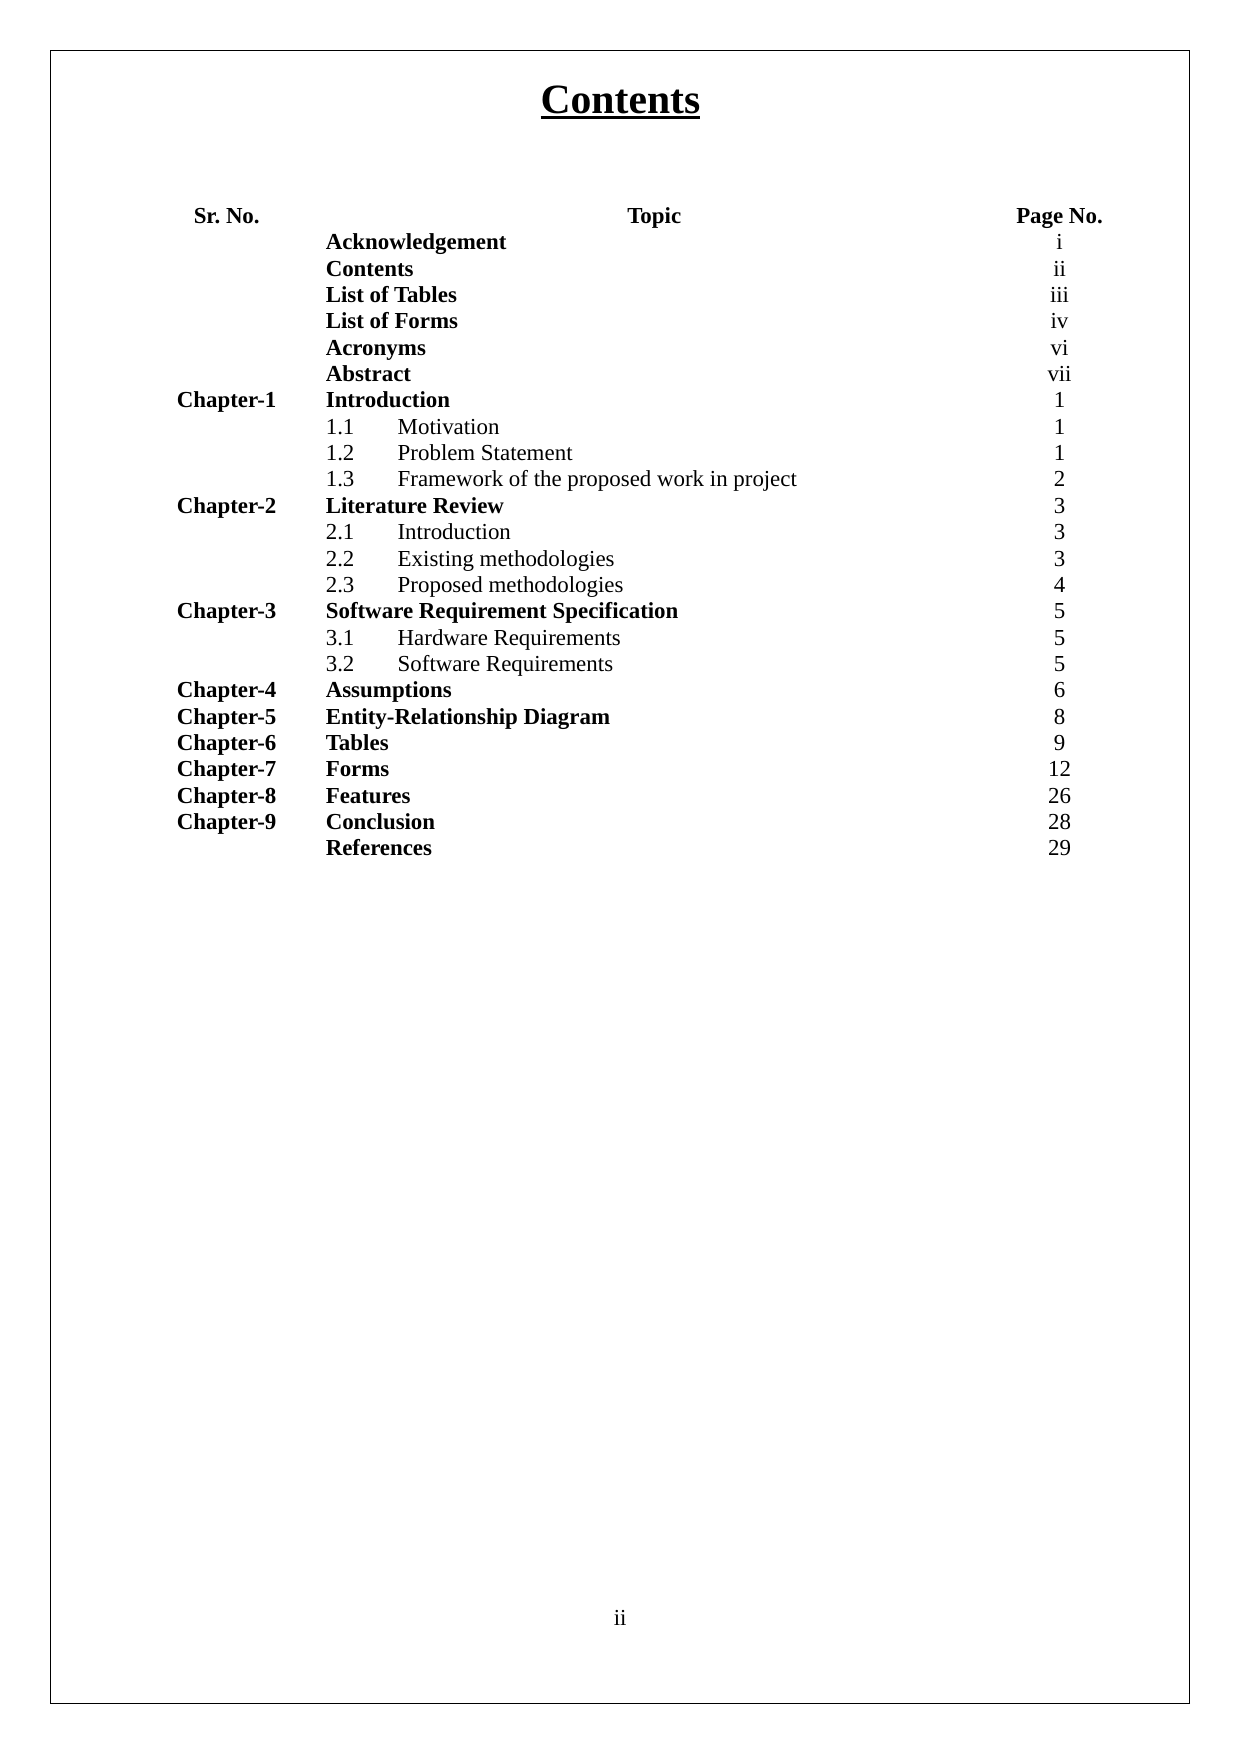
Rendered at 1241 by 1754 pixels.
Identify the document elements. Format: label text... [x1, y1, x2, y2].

table_cell [139, 545, 314, 571]
table_cell 3.2 [314, 650, 386, 676]
table_cell 1.3 [314, 466, 386, 492]
table_cell Assumptions [314, 676, 994, 703]
table_header Topic [314, 202, 994, 228]
table_cell [139, 334, 314, 360]
table_cell iv [994, 308, 1125, 334]
table_cell iii [994, 281, 1125, 307]
table_cell 3 [994, 492, 1125, 518]
table_cell Conclusion [314, 808, 994, 834]
table_cell 8 [994, 703, 1125, 729]
table_cell i [994, 228, 1125, 255]
table_cell Software Requirement Specification [314, 597, 994, 624]
table_cell Introduction [314, 386, 994, 413]
table_cell Acronyms [314, 334, 994, 360]
table_cell Acknowledgement [314, 228, 994, 255]
table_cell Features [314, 782, 994, 808]
table_cell Abstract [314, 360, 994, 386]
table_cell [139, 518, 314, 544]
table_cell Existing methodologies [386, 545, 994, 571]
table_cell [139, 228, 314, 255]
table_cell Chapter-2 [139, 492, 314, 518]
table_cell Forms [314, 755, 994, 782]
table_cell [139, 281, 314, 307]
table_cell vii [994, 360, 1125, 386]
table_cell Motivation [386, 413, 994, 439]
table_cell List of Tables [314, 281, 994, 307]
table_cell Chapter-7 [139, 755, 314, 782]
text Contents [150, 75, 1090, 123]
table_cell Chapter-6 [139, 729, 314, 755]
table_cell 1.1 [314, 413, 386, 439]
table_cell [139, 835, 314, 861]
table_cell Hardware Requirements [386, 624, 994, 650]
table_cell [139, 255, 314, 281]
table_header Sr. No. [139, 202, 314, 228]
table_cell 1 [994, 413, 1125, 439]
table_cell [139, 650, 314, 676]
table_cell List of Forms [314, 308, 994, 334]
table_cell [139, 413, 314, 439]
table_cell ii [994, 255, 1125, 281]
table_cell [139, 308, 314, 334]
table_cell Chapter-8 [139, 782, 314, 808]
table_cell 1 [994, 439, 1125, 466]
table_cell vi [994, 334, 1125, 360]
table_cell Chapter-9 [139, 808, 314, 834]
table_cell Contents [314, 255, 994, 281]
table_cell 29 [994, 835, 1125, 861]
table_cell [139, 360, 314, 386]
table_cell Introduction [386, 518, 994, 544]
table_cell 1 [994, 386, 1125, 413]
table_cell 9 [994, 729, 1125, 755]
table_cell References [314, 835, 994, 861]
table_cell 28 [994, 808, 1125, 834]
table_cell 3 [994, 545, 1125, 571]
table_cell Chapter-5 [139, 703, 314, 729]
table_cell [139, 571, 314, 597]
table_header Page No. [994, 202, 1125, 228]
table_cell 5 [994, 650, 1125, 676]
table_cell Problem Statement [386, 439, 994, 466]
table_cell 3 [994, 518, 1125, 544]
table_cell 2.2 [314, 545, 386, 571]
table_cell 2.3 [314, 571, 386, 597]
table_cell 5 [994, 597, 1125, 624]
table_cell 1.2 [314, 439, 386, 466]
table_cell Chapter-3 [139, 597, 314, 624]
table_cell 2 [994, 466, 1125, 492]
table_cell Literature Review [314, 492, 994, 518]
table_cell 5 [994, 624, 1125, 650]
table_cell Chapter-1 [139, 386, 314, 413]
table_cell Entity-Relationship Diagram [314, 703, 994, 729]
table_cell [139, 439, 314, 466]
table_cell 12 [994, 755, 1125, 782]
table_cell Chapter-4 [139, 676, 314, 703]
table_cell Software Requirements [386, 650, 994, 676]
table_cell Tables [314, 729, 994, 755]
table_cell [139, 466, 314, 492]
table_cell 3.1 [314, 624, 386, 650]
table_cell [139, 624, 314, 650]
table_cell 26 [994, 782, 1125, 808]
table_cell 2.1 [314, 518, 386, 544]
table_cell 4 [994, 571, 1125, 597]
table_cell Proposed methodologies [386, 571, 994, 597]
table_cell Framework of the proposed work in project [386, 466, 994, 492]
table_cell 6 [994, 676, 1125, 703]
